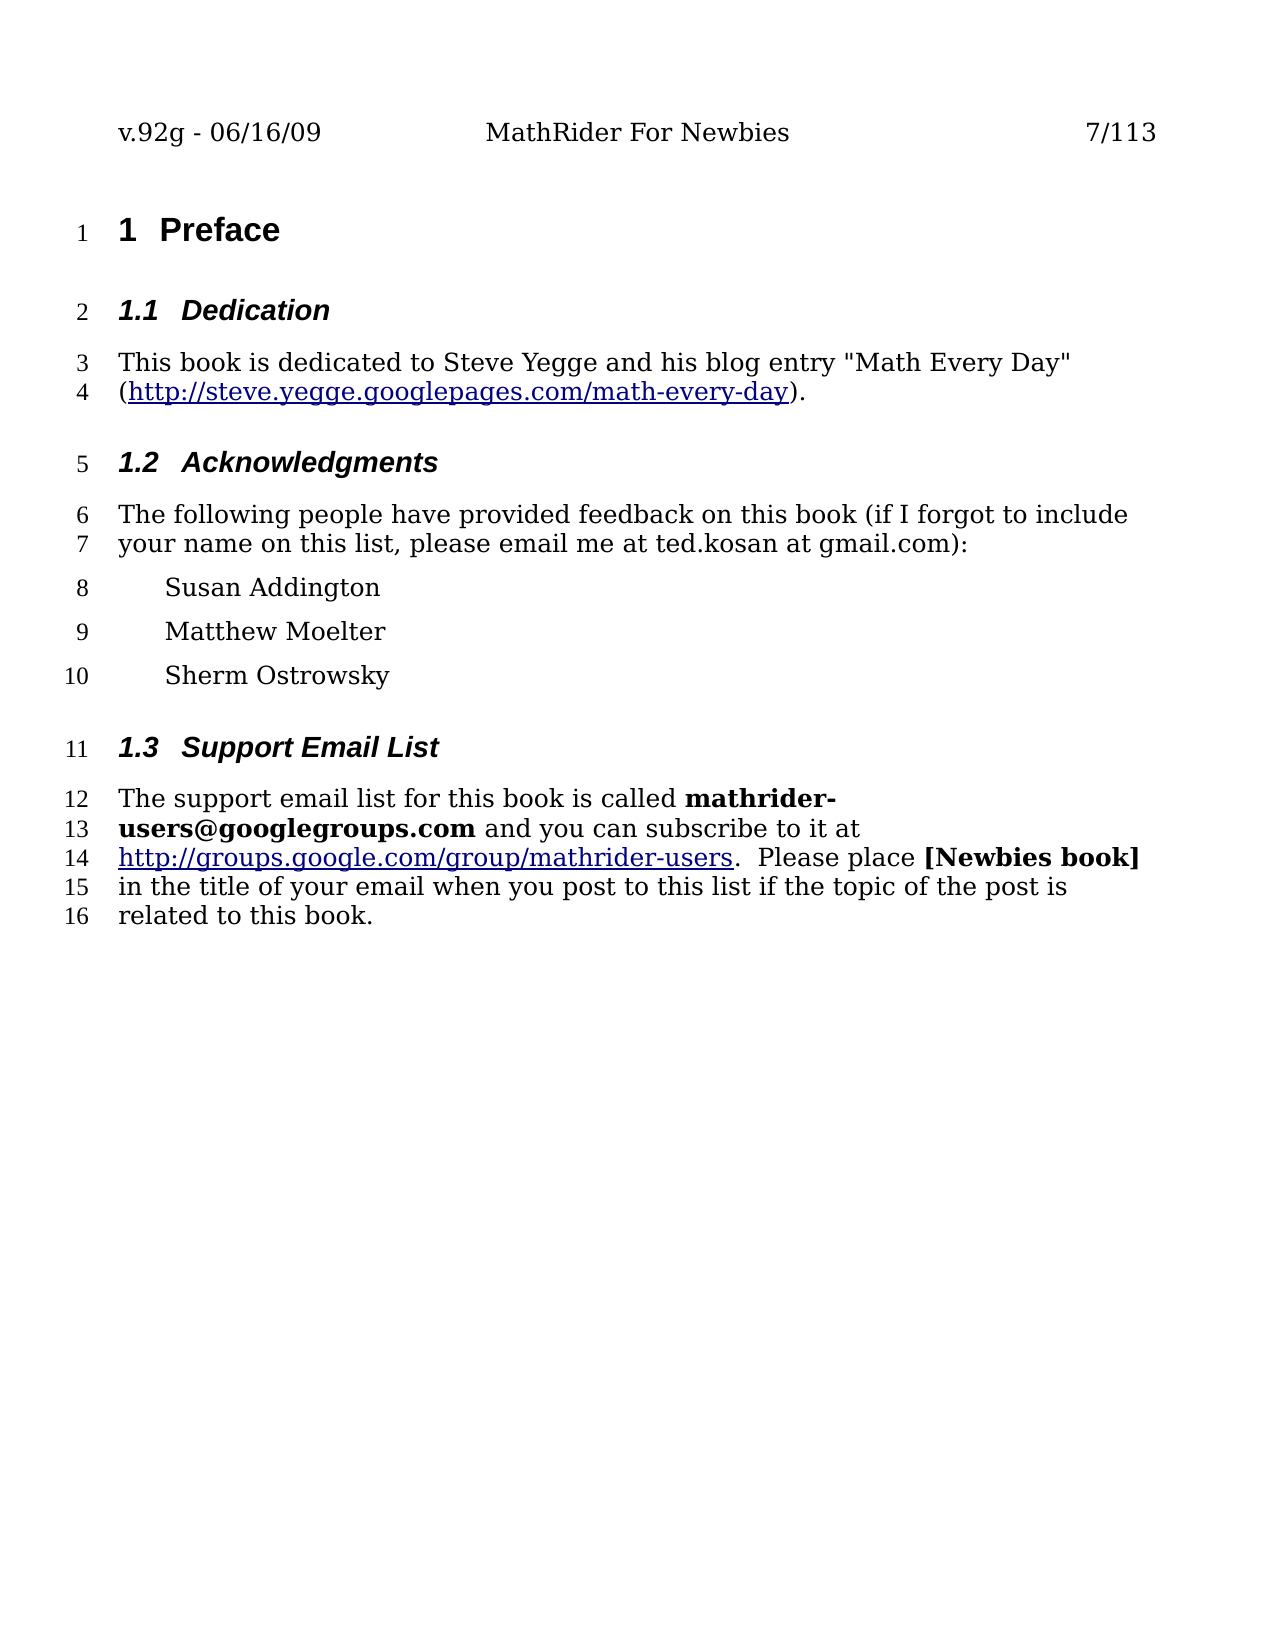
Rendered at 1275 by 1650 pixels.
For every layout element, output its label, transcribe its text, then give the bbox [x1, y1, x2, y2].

text Matthew Moelter [164, 617, 1157, 646]
text This book is dedicated to Steve Yegge and his blog entry "Math Every Day" (http://steve.yegge.googlepages.com/math-every-day). [118, 348, 1157, 406]
subtitle Support Email List [118, 730, 1157, 763]
text The support email list for this book is called mathrider-users@googlegroups.com and you can subscribe to it at http://groups.google.com/group/mathrider-users. Please place [Newbies book] in the title of your email when you post to this list if the topic of the post is related to this book. [118, 784, 1157, 931]
subtitle Dedication [118, 293, 1157, 327]
subtitle Preface [118, 210, 1157, 248]
text Sherm Ostrowsky [164, 661, 1157, 691]
text The following people have provided feedback on this book (if I forgot to include your name on this list, please email me at ted.kosan at gmail.com): [118, 500, 1157, 558]
subtitle Acknowledgments [118, 445, 1157, 479]
text Susan Addington [164, 573, 1157, 602]
